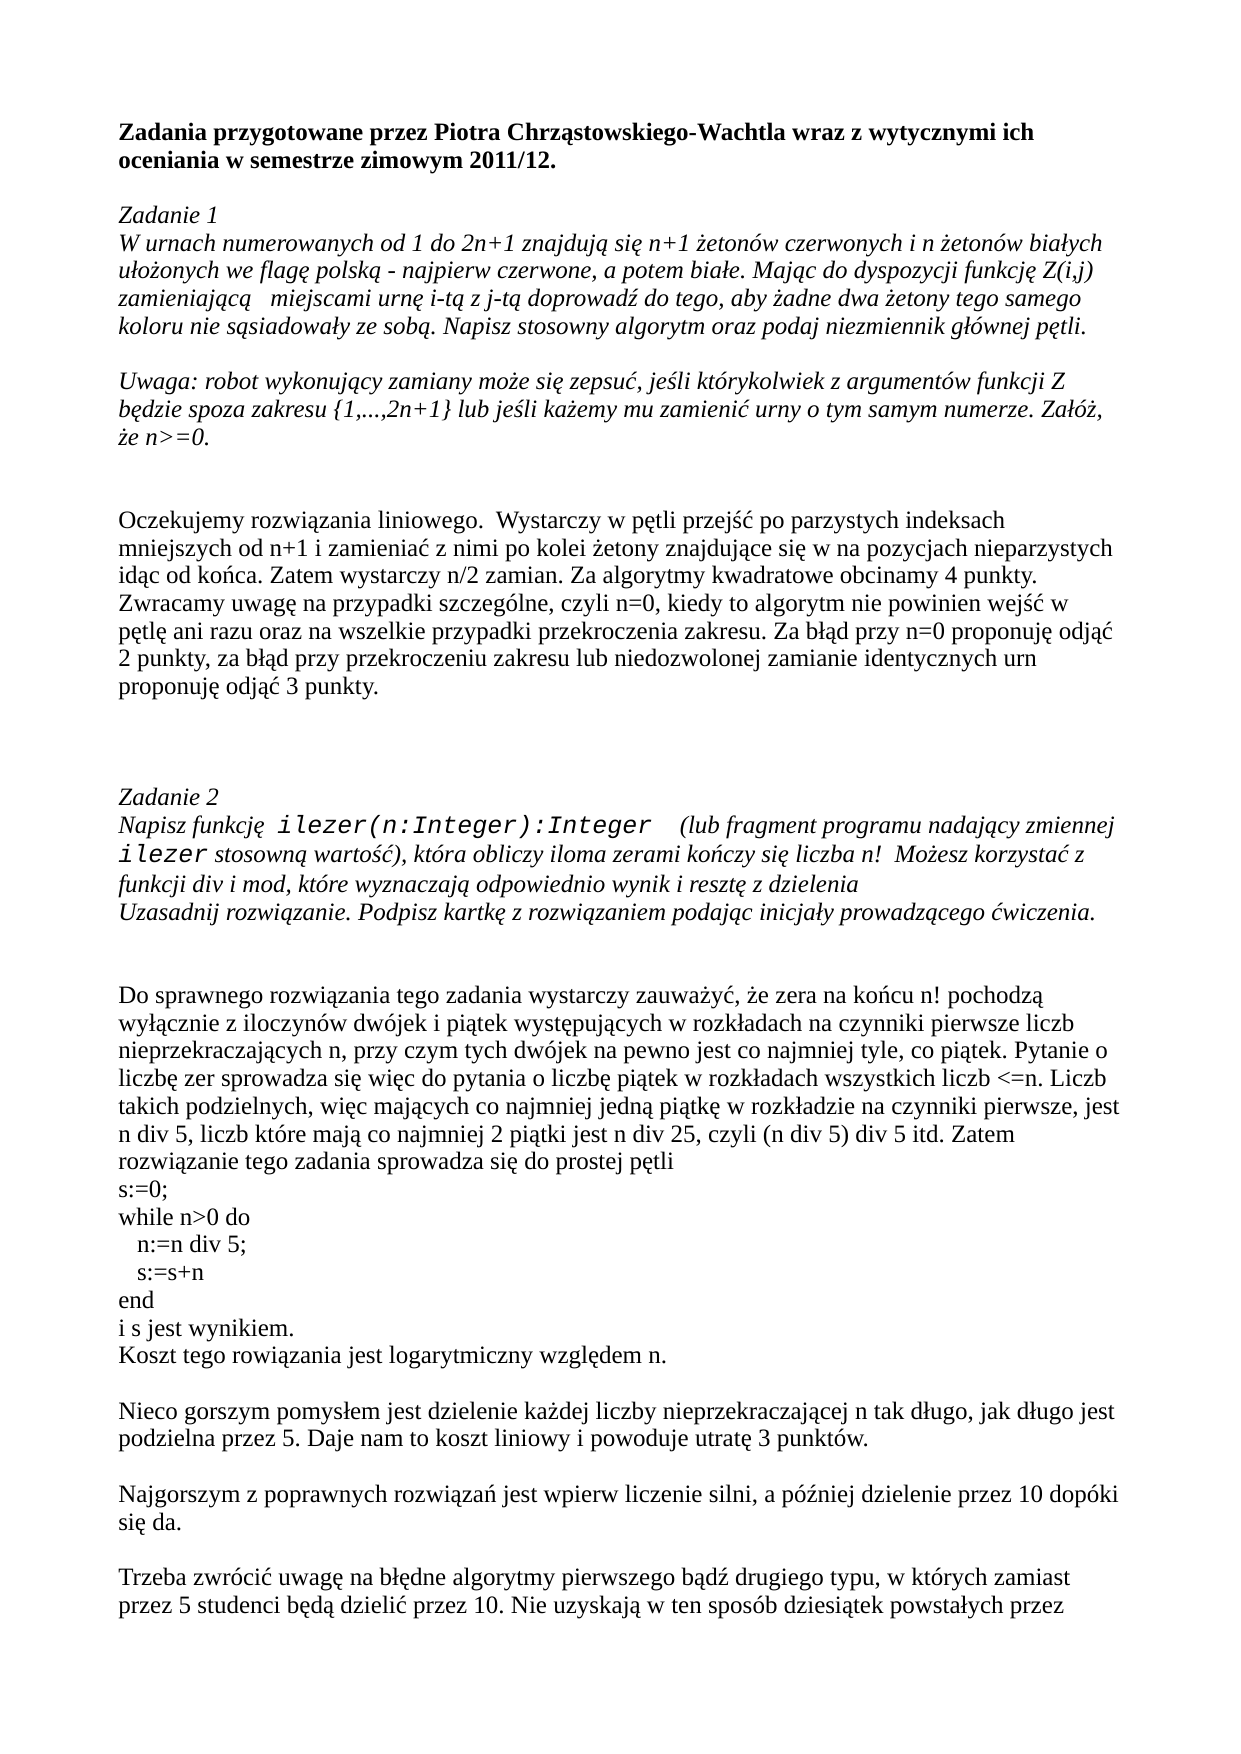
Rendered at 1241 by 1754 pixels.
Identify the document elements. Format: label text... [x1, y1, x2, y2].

text Napisz funkcję ilezer(n:Integer):Integer (lub fragment programu nadający zmiennej ilezer stosowną wartość), która obliczy iloma zerami kończy się liczba n! Możesz korzystać z funkcji div i mod, które wyznaczają odpowiednio wynik i resztę z dzielenia [118, 811, 1122, 898]
text Trzeba zwrócić uwagę na błędne algorytmy pierwszego bądź drugiego typu, w których zamiast przez 5 studenci będą dzielić przez 10. Nie uzyskają w ten sposób dziesiątek powstałych przez [118, 1563, 1122, 1618]
text Uzasadnij rozwiązanie. Podpisz kartkę z rozwiązaniem podając inicjały prowadzącego ćwiczenia. [118, 898, 1122, 926]
text Zadania przygotowane przez Piotra Chrząstowskiego-Wachtla wraz z wytycznymi ich oceniania w semestrze zimowym 2011/12. [118, 118, 1122, 173]
text Zadanie 1 [118, 201, 1122, 229]
text i s jest wynikiem. [118, 1314, 1122, 1341]
text W urnach numerowanych od 1 do 2n+1 znajdują się n+1 żetonów czerwonych i n żetonów białych ułożonych we flagę polską - najpierw czerwone, a potem białe. Mając do dyspozycji funkcję Z(i,j) zamieniającą miejscami urnę i-tą z j-tą doprowadź do tego, aby żadne dwa żetony tego samego koloru nie sąsiadowały ze sobą. Napisz stosowny algorytm oraz podaj niezmiennik głównej pętli. [118, 229, 1122, 340]
text Zadanie 2 [118, 783, 1122, 811]
text Nieco gorszym pomysłem jest dzielenie każdej liczby nieprzekraczającej n tak długo, jak długo jest podzielna przez 5. Daje nam to koszt liniowy i powoduje utratę 3 punktów. [118, 1397, 1122, 1452]
text while n>0 do [118, 1203, 1122, 1231]
text Uwaga: robot wykonujący zamiany może się zepsuć, jeśli którykolwiek z argumentów funkcji Z będzie spoza zakresu {1,...,2n+1} lub jeśli każemy mu zamienić urny o tym samym numerze. Załóż, że n>=0. [118, 367, 1122, 451]
text s:=s+n [118, 1258, 1122, 1286]
text Do sprawnego rozwiązania tego zadania wystarczy zauważyć, że zera na końcu n! pochodzą wyłącznie z iloczynów dwójek i piątek występujących w rozkładach na czynniki pierwsze liczb nieprzekraczających n, przy czym tych dwójek na pewno jest co najmniej tyle, co piątek. Pytanie o liczbę zer sprowadza się więc do pytania o liczbę piątek w rozkładach wszystkich liczb <=n. Liczb takich podzielnych, więc mających co najmniej jedną piątkę w rozkładzie na czynniki pierwsze, jest n div 5, liczb które mają co najmniej 2 piątki jest n div 25, czyli (n div 5) div 5 itd. Zatem rozwiązanie tego zadania sprowadza się do prostej pętli [118, 981, 1122, 1175]
text s:=0; [118, 1175, 1122, 1203]
text n:=n div 5; [118, 1231, 1122, 1258]
text end [118, 1286, 1122, 1314]
text Oczekujemy rozwiązania liniowego. Wystarczy w pętli przejść po parzystych indeksach mniejszych od n+1 i zamieniać z nimi po kolei żetony znajdujące się w na pozycjach nieparzystych idąc od końca. Zatem wystarczy n/2 zamian. Za algorytmy kwadratowe obcinamy 4 punkty. Zwracamy uwagę na przypadki szczególne, czyli n=0, kiedy to algorytm nie powinien wejść w pętlę ani razu oraz na wszelkie przypadki przekroczenia zakresu. Za błąd przy n=0 proponuję odjąć 2 punkty, za błąd przy przekroczeniu zakresu lub niedozwolonej zamianie identycznych urn proponuję odjąć 3 punkty. [118, 506, 1122, 700]
text Najgorszym z poprawnych rozwiązań jest wpierw liczenie silni, a później dzielenie przez 10 dopóki się da. [118, 1480, 1122, 1535]
text Koszt tego rowiązania jest logarytmiczny względem n. [118, 1341, 1122, 1369]
